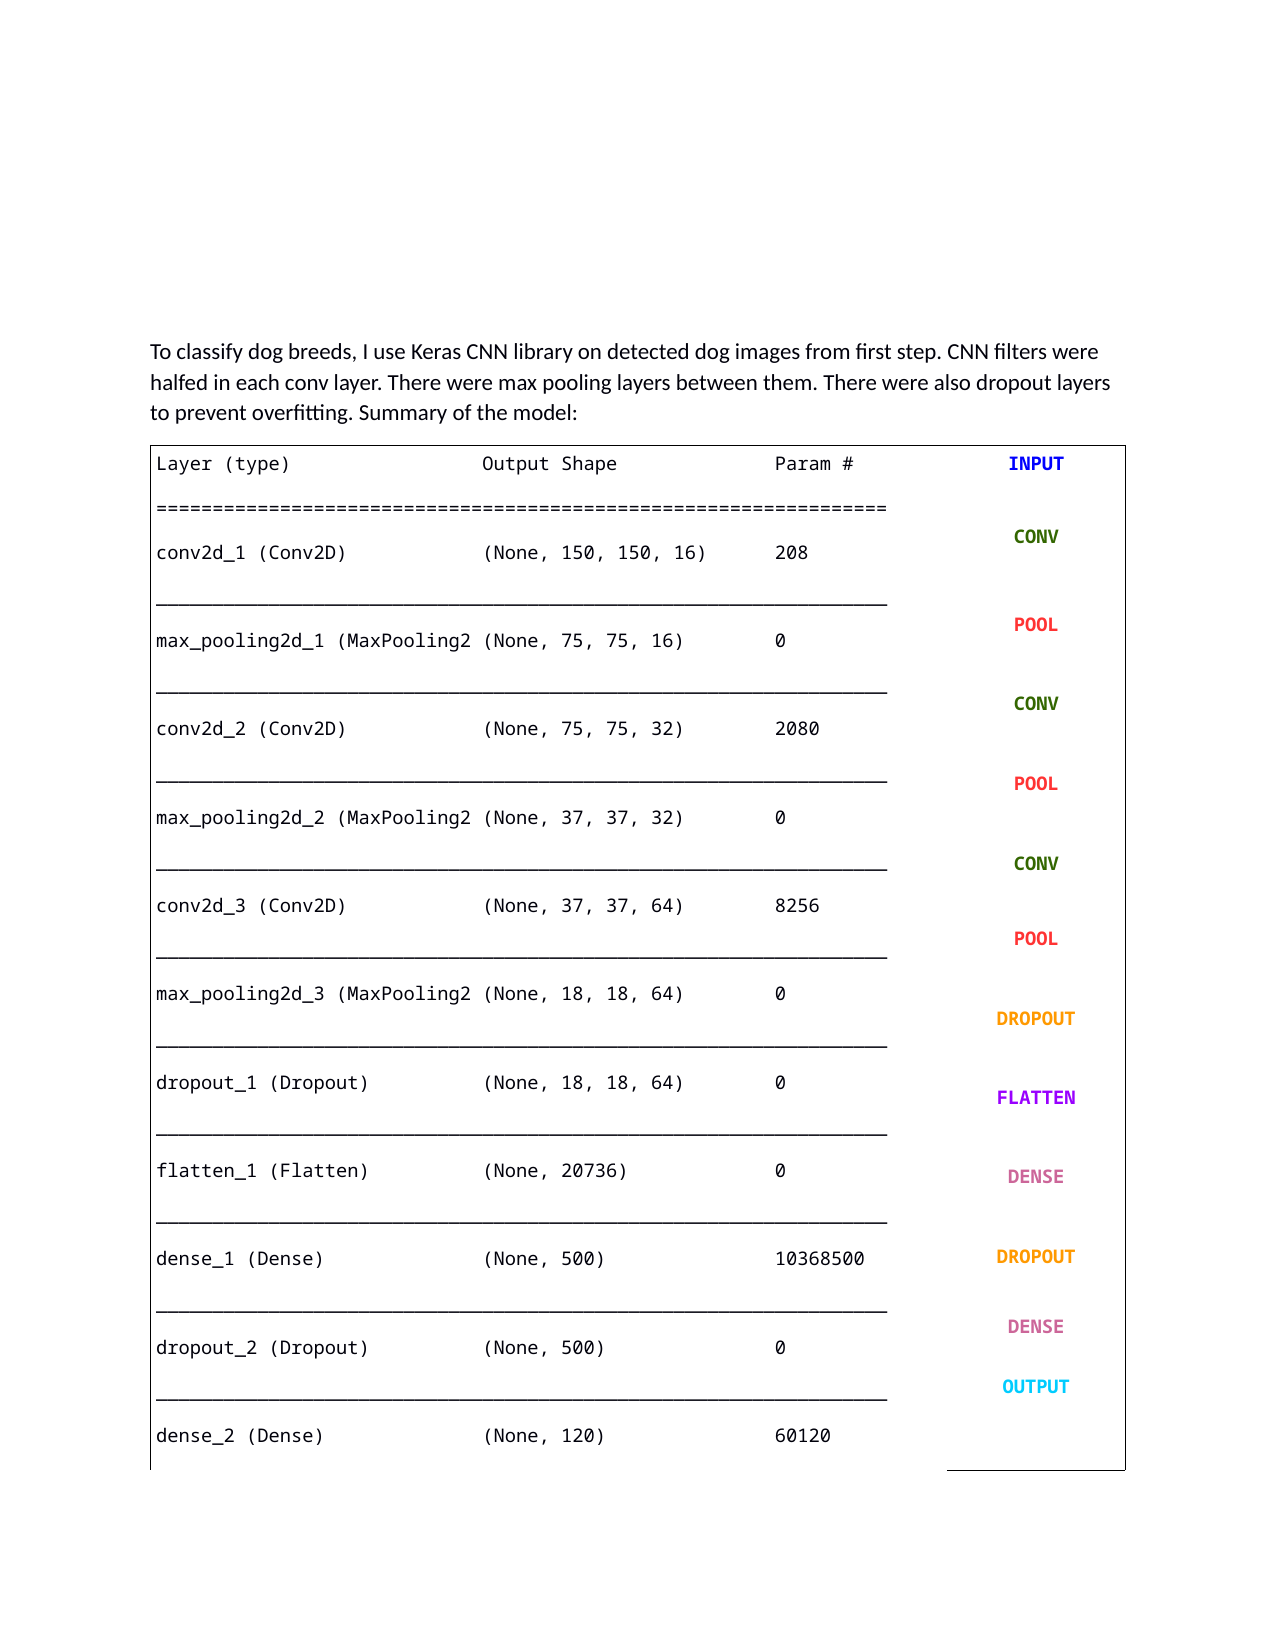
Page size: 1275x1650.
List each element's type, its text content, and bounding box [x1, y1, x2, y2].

table_cell CONV [947, 674, 1125, 750]
table_cell CONV [947, 499, 1125, 590]
text To classify dog breeds, I use Keras CNN library on detected dog images from first step. CNN filters were halfed in each conv layer. There were max pooling layers between them. There were also dropout layers to prevent overfitting. Summary of the model: [150, 337, 1125, 426]
table_cell DENSE [947, 1303, 1125, 1367]
table_cell DROPOUT [947, 1227, 1125, 1302]
table_cell OUTPUT [947, 1368, 1125, 1470]
table_cell FLATTEN [947, 1068, 1125, 1143]
table_header INPUT [947, 446, 1125, 498]
table_header Layer (type) Output Shape Param # ================================================================= conv2d_1 (Conv2D) (None, 150, 150, 16) 208 _________________________________________________________________ max_pooling2d_1 (MaxPooling2 (None, 75, 75, 16) 0 _________________________________________________________________ conv2d_2 (Conv2D) (None, 75, 75, 32) 2080 _________________________________________________________________ max_pooling2d_2 (MaxPooling2 (None, 37, 37, 32) 0 _________________________________________________________________ conv2d_3 (Conv2D) (None, 37, 37, 64) 8256 _________________________________________________________________ max_pooling2d_3 (MaxPooling2 (None, 18, 18, 64) 0 _________________________________________________________________ dropout_1 (Dropout) (None, 18, 18, 64) 0 _________________________________________________________________ flatten_1 (Flatten) (None, 20736) 0 _________________________________________________________________ dense_1 (Dense) (None, 500) 10368500 _________________________________________________________________ dropout_2 (Dropout) (None, 500) 0 _________________________________________________________________ dense_2 (Dense) (None, 120) 60120 [151, 446, 947, 1470]
table_cell POOL [947, 908, 1125, 984]
table_cell DENSE [947, 1143, 1125, 1227]
table_cell POOL [947, 750, 1125, 834]
table_cell DROPOUT [947, 984, 1125, 1068]
table_cell CONV [947, 834, 1125, 908]
table_cell POOL [947, 590, 1125, 674]
